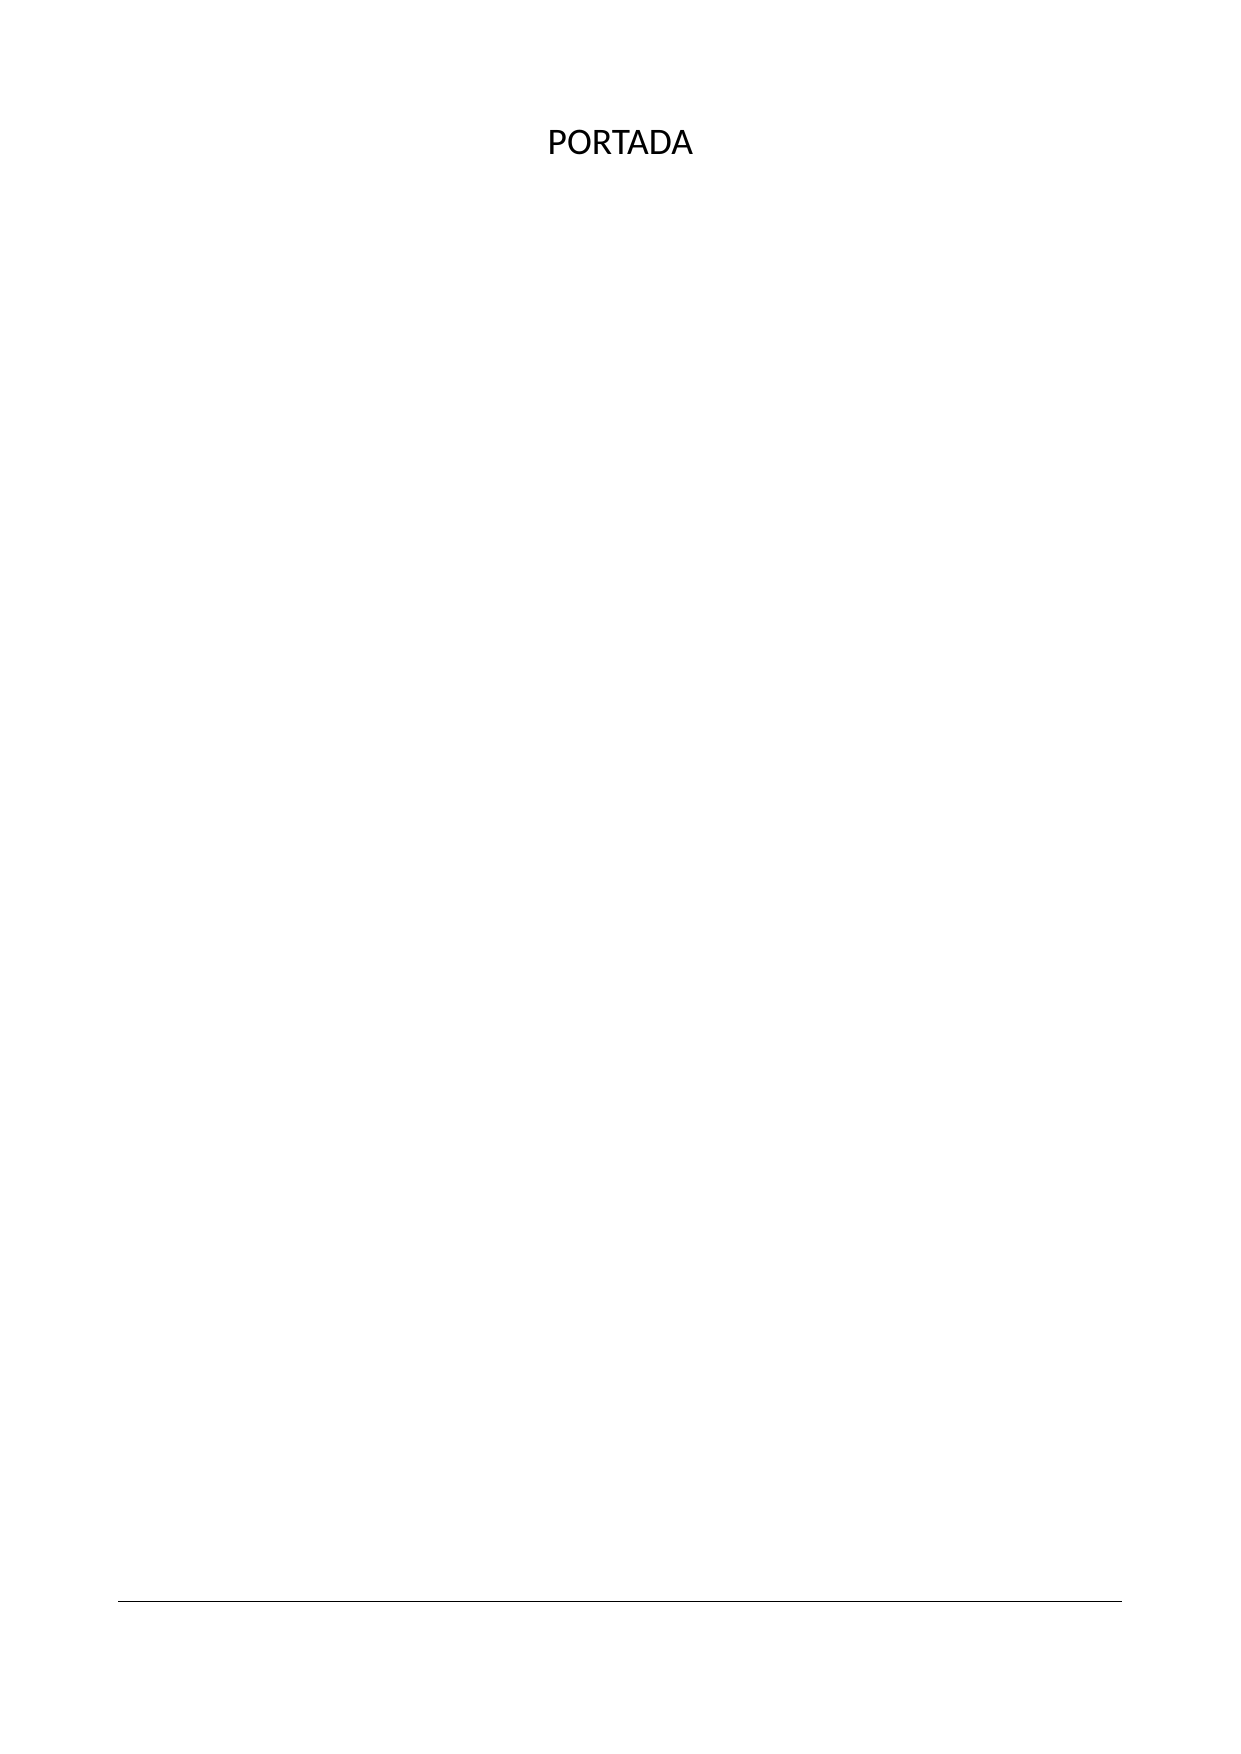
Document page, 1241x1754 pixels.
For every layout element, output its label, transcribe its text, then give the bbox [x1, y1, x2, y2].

text PORTADA [118, 118, 1122, 164]
